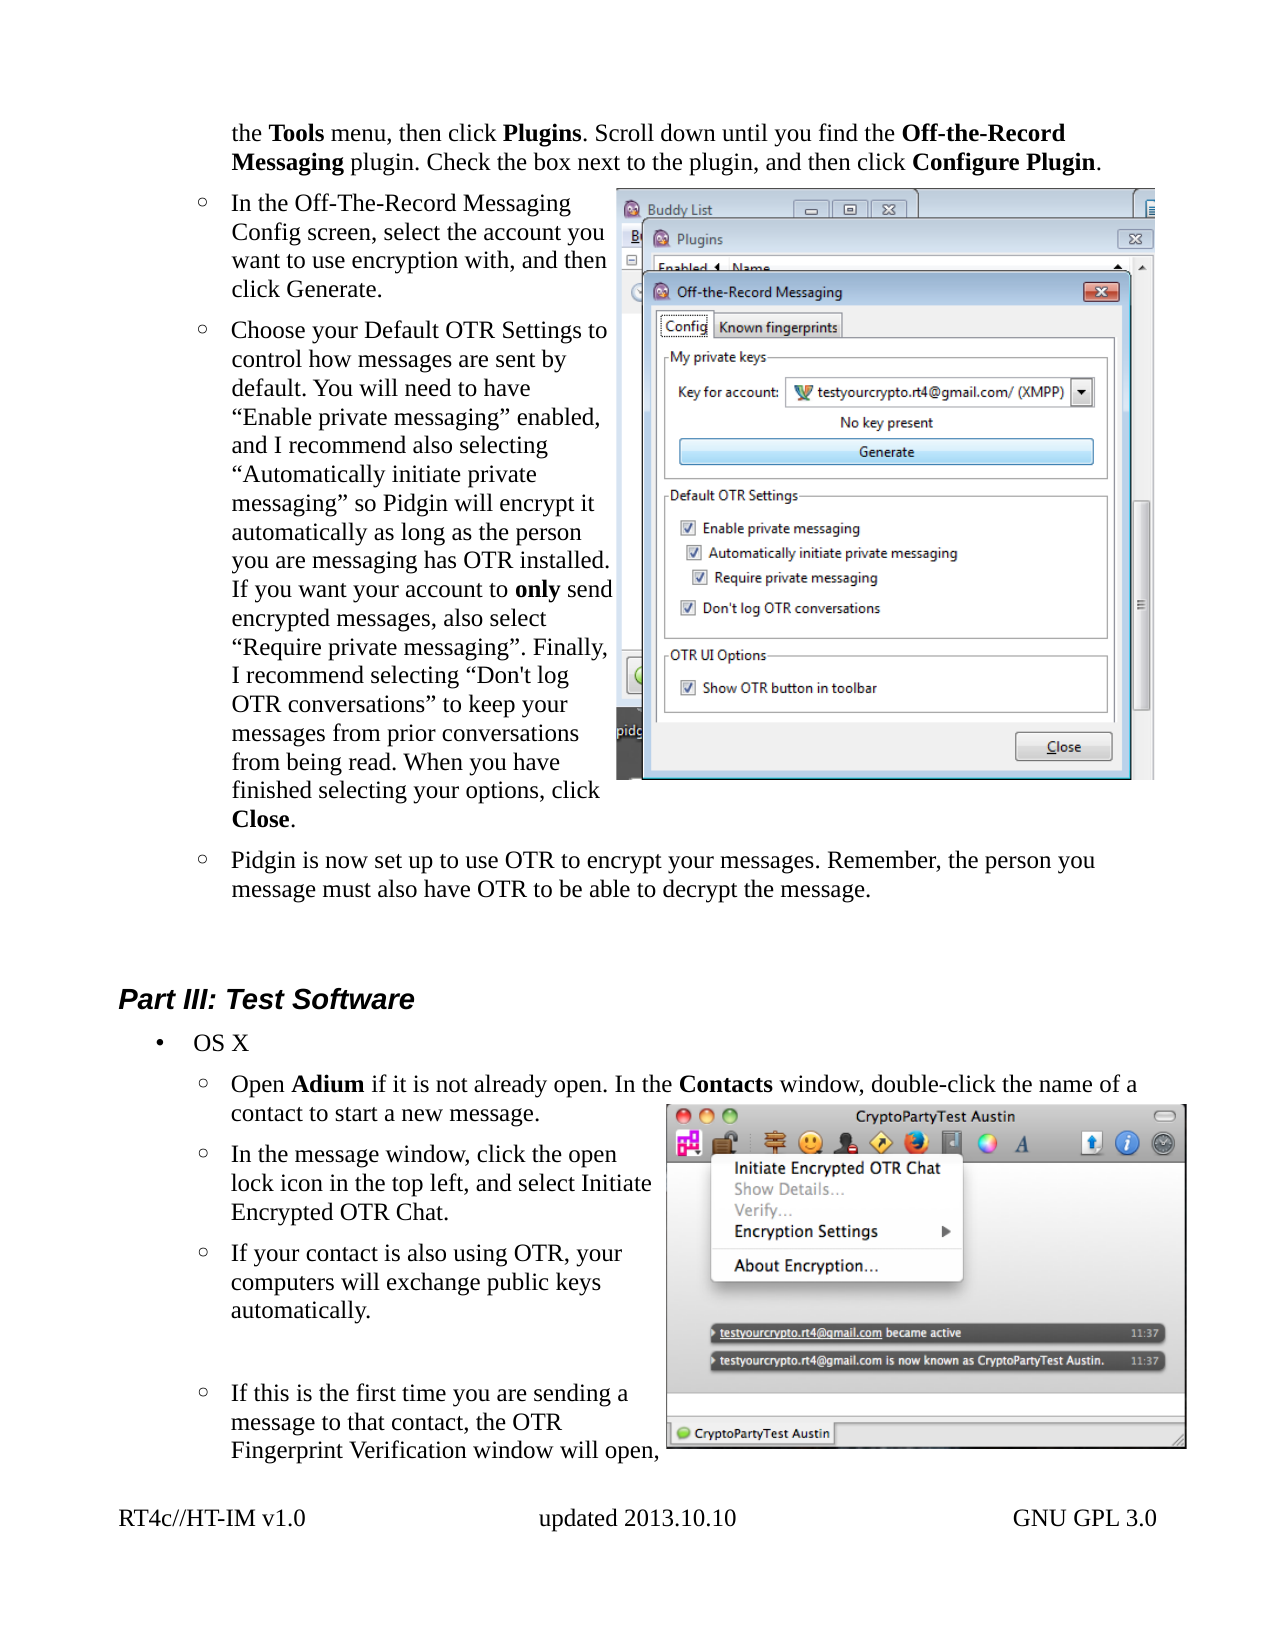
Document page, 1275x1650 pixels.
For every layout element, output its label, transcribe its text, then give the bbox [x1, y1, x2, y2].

list OS X [156, 1028, 1157, 1057]
list the Tools menu, then click Plugins. Scroll down until you find the Off-the-Record Messaging plugin. Check the box next to the plugin, and then click Configure Plugin. [192, 118, 1157, 176]
list If this is the first time you are sending a message to that contact, the OTR Fingerprint Verification window will open, [193, 1378, 1157, 1464]
list If your contact is also using OTR, your computers will exchange public keys automatically. [193, 1238, 666, 1324]
list In the message window, click the open lock icon in the top left, and select Initiate Encrypted OTR Chat. [193, 1139, 666, 1225]
list Open Adium if it is not already open. In the Contacts window, double-click the name of a contact to start a new message. [193, 1069, 1157, 1127]
subtitle Part III: Test Software [118, 982, 1157, 1015]
list In the Off-The-Record Messaging Config screen, select the account you want to use encryption with, and then click Generate. [192, 188, 616, 303]
list Choose your Default OTR Settings to control how messages are sent by default. You will need to have “Enable private messaging” enabled, and I recommend also selecting “Automatically initiate private messaging” so Pidgin will encrypt it automatically as long as the person you are messaging has OTR installed. If you want your account to only send encrypted messages, also select “Require private messaging”. Finally, I recommend selecting “Don't log OTR conversations” to keep your messages from prior conversations from being read. When you have finished selecting your options, click Close. [192, 316, 1157, 833]
picture [616, 188, 1155, 780]
list Pidgin is now set up to use OTR to encrypt your messages. Remember, the person you message must also have OTR to be able to decrypt the message. [192, 846, 1157, 903]
picture [666, 1104, 1187, 1449]
